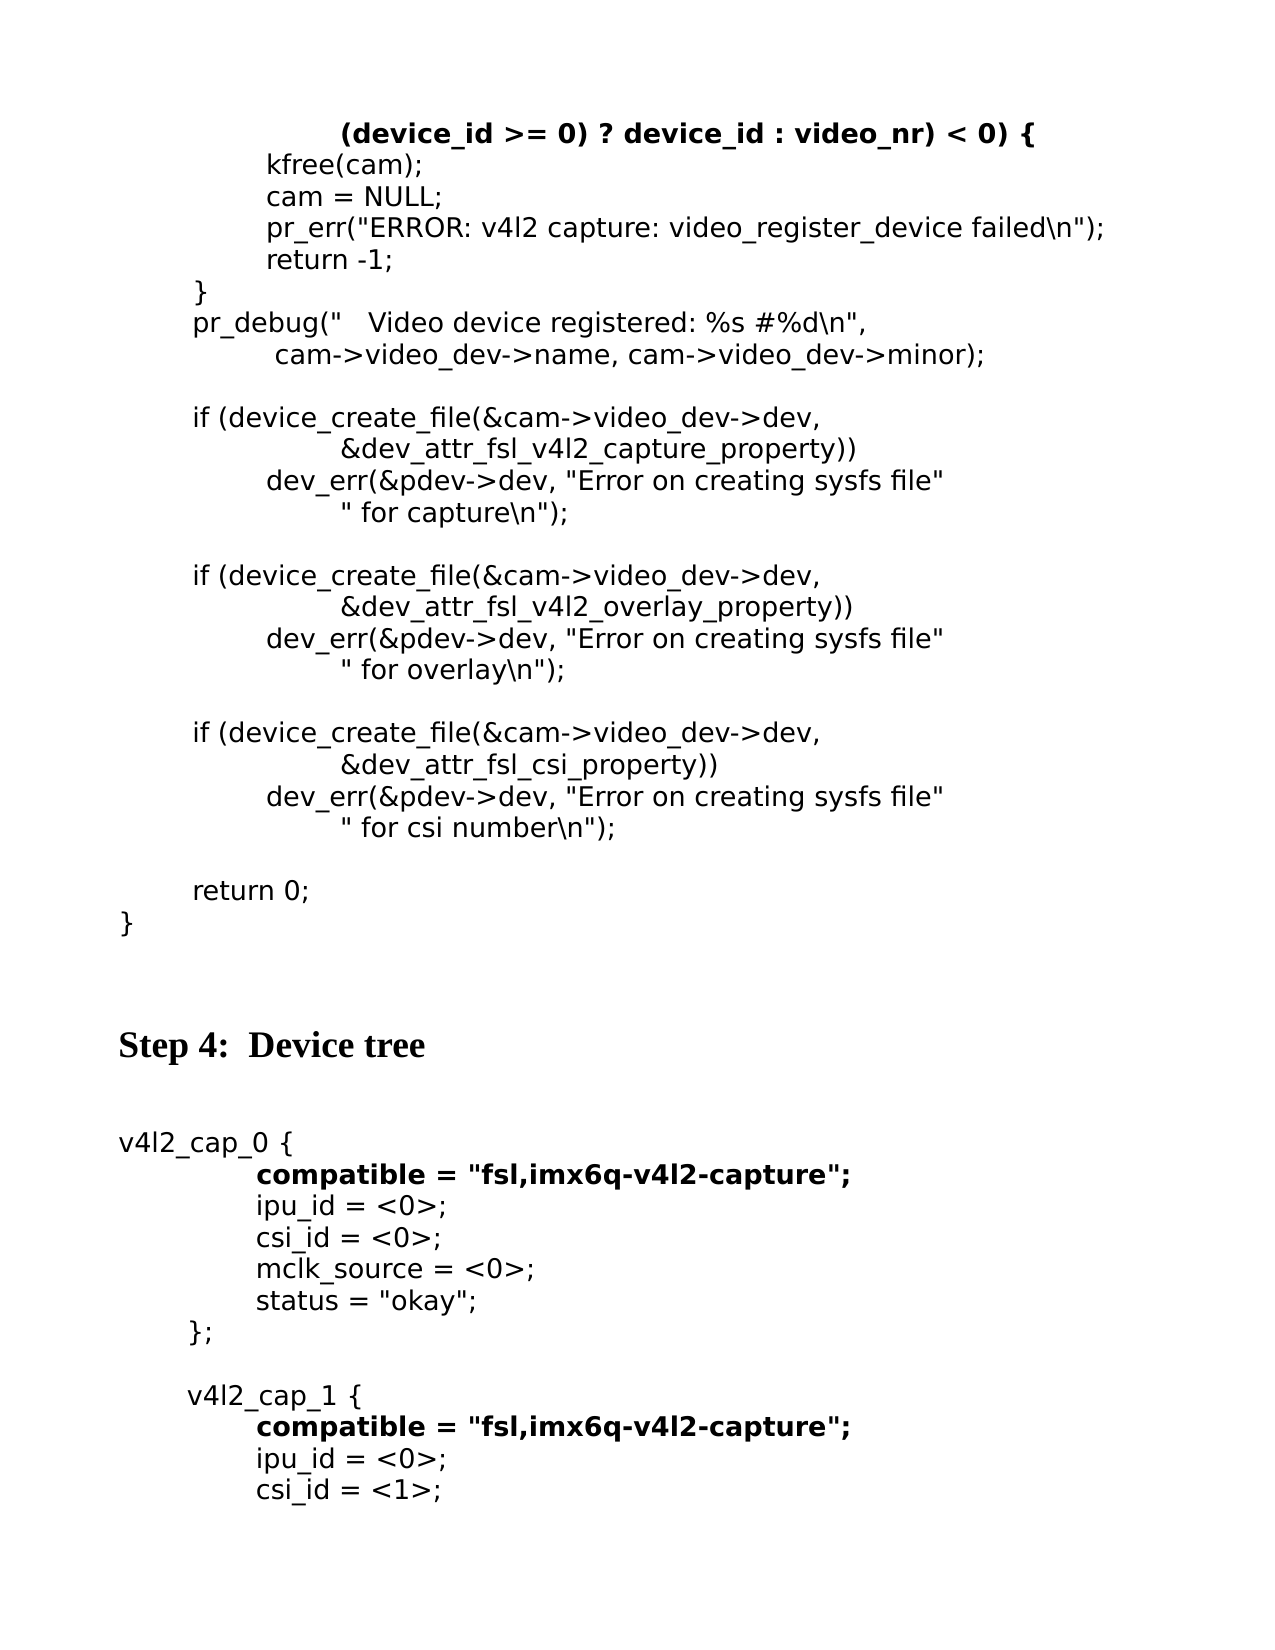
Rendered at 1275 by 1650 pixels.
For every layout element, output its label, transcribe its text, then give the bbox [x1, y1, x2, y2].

text " for capture\n"); [118, 497, 1157, 528]
text if (device_create_file(&cam->video_dev->dev, [118, 718, 1157, 749]
text (device_id >= 0) ? device_id : video_nr) < 0) { [118, 118, 1157, 150]
text &dev_attr_fsl_csi_property)) [118, 749, 1157, 781]
text status = "okay"; [118, 1285, 1157, 1317]
text v4l2_cap_0 { [118, 1127, 1157, 1159]
text " for overlay\n"); [118, 655, 1157, 686]
text cam = NULL; [118, 181, 1157, 213]
text pr_err("ERROR: v4l2 capture: video_register_device failed\n"); [118, 213, 1157, 244]
text csi_id = <0>; [118, 1222, 1157, 1254]
subtitle Step 4: Device tree [118, 1023, 1157, 1066]
text dev_err(&pdev->dev, "Error on creating sysfs file" [118, 623, 1157, 655]
text dev_err(&pdev->dev, "Error on creating sysfs file" [118, 781, 1157, 812]
text cam->video_dev->name, cam->video_dev->minor); [118, 339, 1157, 371]
text kfree(cam); [118, 150, 1157, 181]
text &dev_attr_fsl_v4l2_capture_property)) [118, 434, 1157, 465]
text dev_err(&pdev->dev, "Error on creating sysfs file" [118, 465, 1157, 497]
text &dev_attr_fsl_v4l2_overlay_property)) [118, 592, 1157, 623]
text if (device_create_file(&cam->video_dev->dev, [118, 402, 1157, 434]
text } [118, 276, 1157, 307]
text return -1; [118, 244, 1157, 276]
text ipu_id = <0>; [118, 1443, 1157, 1474]
text " for csi number\n"); [118, 812, 1157, 844]
text compatible = "fsl,imx6q-v4l2-capture"; [118, 1411, 1157, 1443]
text }; [118, 1317, 1157, 1348]
text } [118, 907, 1157, 939]
text ipu_id = <0>; [118, 1191, 1157, 1222]
text pr_debug(" Video device registered: %s #%d\n", [118, 307, 1157, 339]
text return 0; [118, 876, 1157, 907]
text v4l2_cap_1 { [118, 1380, 1157, 1411]
text mclk_source = <0>; [118, 1254, 1157, 1285]
text if (device_create_file(&cam->video_dev->dev, [118, 560, 1157, 592]
text csi_id = <1>; [118, 1474, 1157, 1506]
text compatible = "fsl,imx6q-v4l2-capture"; [118, 1159, 1157, 1191]
